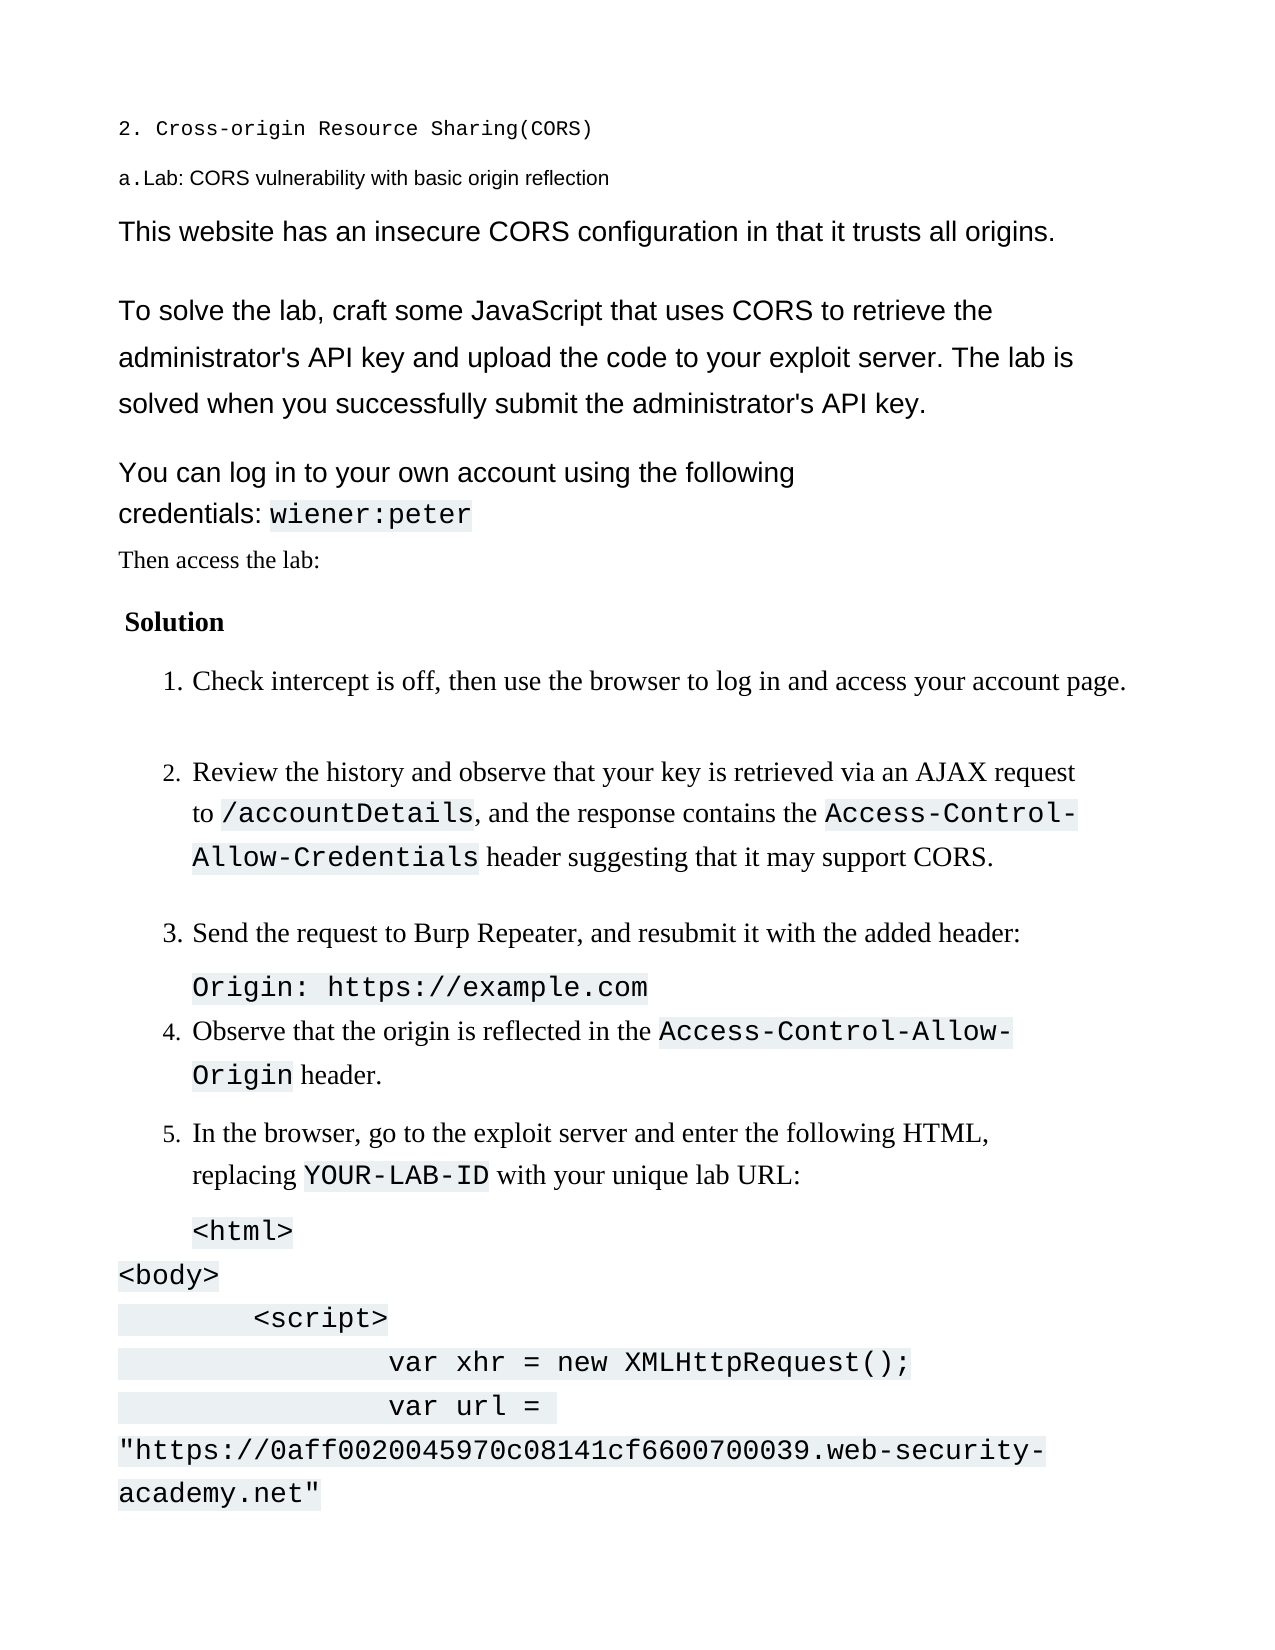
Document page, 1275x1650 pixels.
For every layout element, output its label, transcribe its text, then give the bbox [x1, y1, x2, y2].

text 2. Cross-origin Resource Sharing(CORS) [118, 118, 1157, 142]
text var url = "https://0aff0020045970c08141cf6600700039.web-security-academy.net" [118, 1380, 1157, 1511]
text <script> [118, 1292, 1157, 1336]
list Observe that the origin is reflected in the Access-Control-Allow-Origin header. [162, 1005, 1157, 1092]
list In the browser, go to the exploit server and enter the following HTML, replacing YOUR-LAB-ID with your unique lab URL: [162, 1105, 1157, 1192]
list Check intercept is off, then use the browser to log in and access your account page. [162, 650, 1157, 697]
list Send the request to Burp Repeater, and resubmit it with the added header: [162, 902, 1157, 949]
subtitle Solution [118, 605, 1157, 637]
list <html> [162, 1205, 1157, 1249]
text To solve the lab, craft some JavaScript that uses CORS to retrieve the administrator's API key and upload the code to your exploit server. The lab is solved when you successfully submit the administrator's API key. [118, 279, 1157, 420]
text var xhr = new XMLHttpRequest(); [118, 1336, 1157, 1380]
list Origin: https://example.com [162, 961, 1157, 1005]
list Review the history and observe that your key is retrieved via an AJAX request to /accountDetails, and the response contains the Access-Control-Allow-Credentials header suggesting that it may support CORS. [162, 743, 1157, 875]
text You can log in to your own account using the following credentials: wiener:peter [118, 445, 1157, 532]
text a.Lab: CORS vulnerability with basic origin reflection [118, 165, 1157, 191]
text <body> [118, 1249, 1157, 1292]
text This website has an insecure CORS configuration in that it trusts all origins. [118, 215, 1157, 247]
text Then access the lab: [118, 545, 1157, 573]
